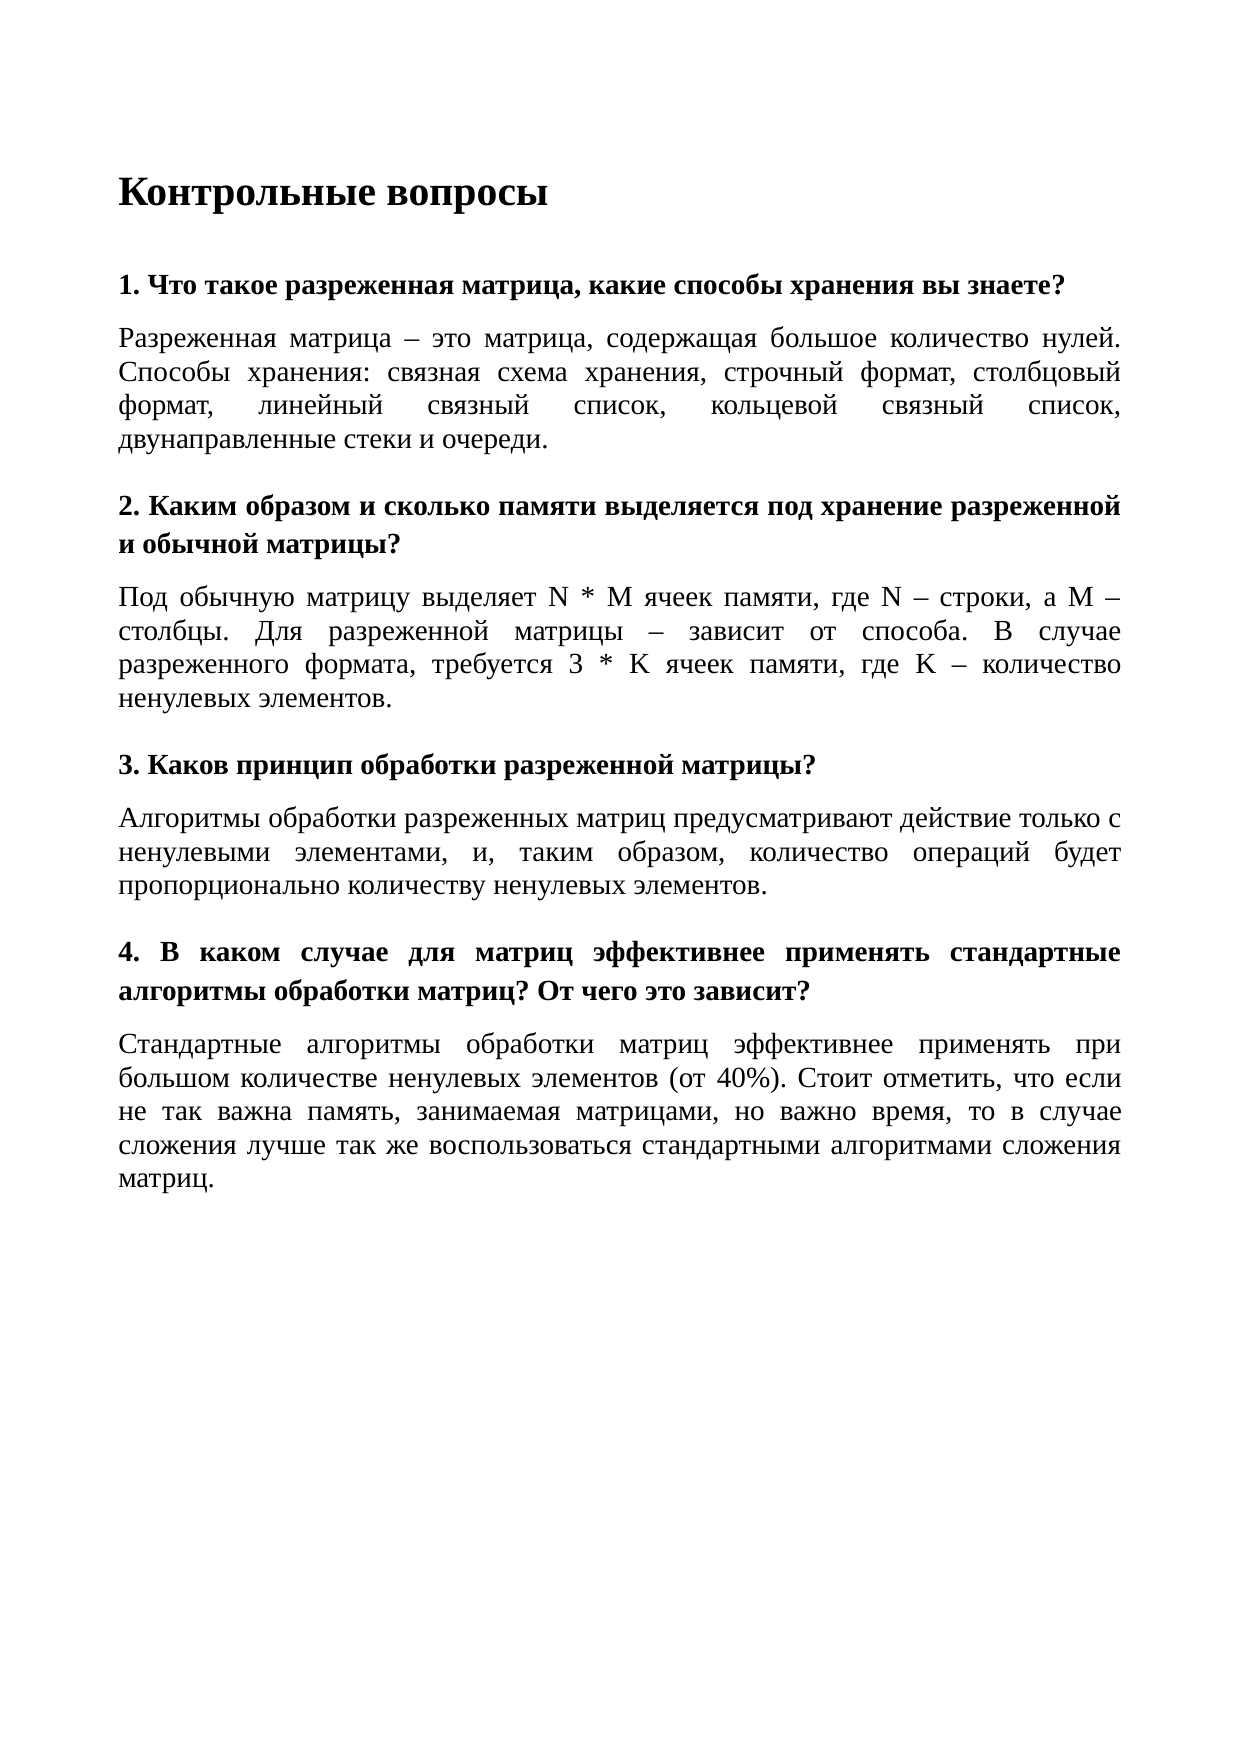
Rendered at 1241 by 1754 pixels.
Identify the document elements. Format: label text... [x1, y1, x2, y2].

text Контрольные вопросы [118, 166, 1122, 214]
text 1. Что такое разреженная матрица, какие способы хранения вы знаете? [118, 267, 1122, 301]
text Стандартные алгоритмы обработки матриц эффективнее применять при большом количестве ненулевых элементов (от 40%). Cтоит отметить, что если не так важна память, занимаемая матрицами, но важно время, то в случае сложения лучше так же воспользоваться стандартными алгоритмами сложения матриц. [118, 1026, 1122, 1194]
text Под обычную матрицу выделяет N * M ячеек памяти, где N – строки, а M – столбцы. Для разреженной матрицы – зависит от способа. В случае разреженного формата, требуется 3 * K ячеек памяти, где K – количество ненулевых элементов. [118, 579, 1122, 714]
text 3. Каков принцип обработки разреженной матрицы? [118, 747, 1122, 781]
text Разреженная матрица – это матрица, содержащая большое количество нулей. Способы хранения: связная схема хранения, строчный формат, столбцовый формат, линейный связный список, кольцевой связный список, двунаправленные стеки и очереди. [118, 320, 1122, 454]
text 4. В каком случае для матриц эффективнее применять стандартные алгоритмы обработки матриц? От чего это зависит? [118, 934, 1122, 1007]
text Алгоритмы обработки разреженных матриц предусматривают действие только с ненулевыми элементами, и, таким образом, количество операций будет пропорционально количеству ненулевых элементов. [118, 800, 1122, 901]
text 2. Каким образом и сколько памяти выделяется под хранение разреженной и обычной матрицы? [118, 488, 1122, 560]
